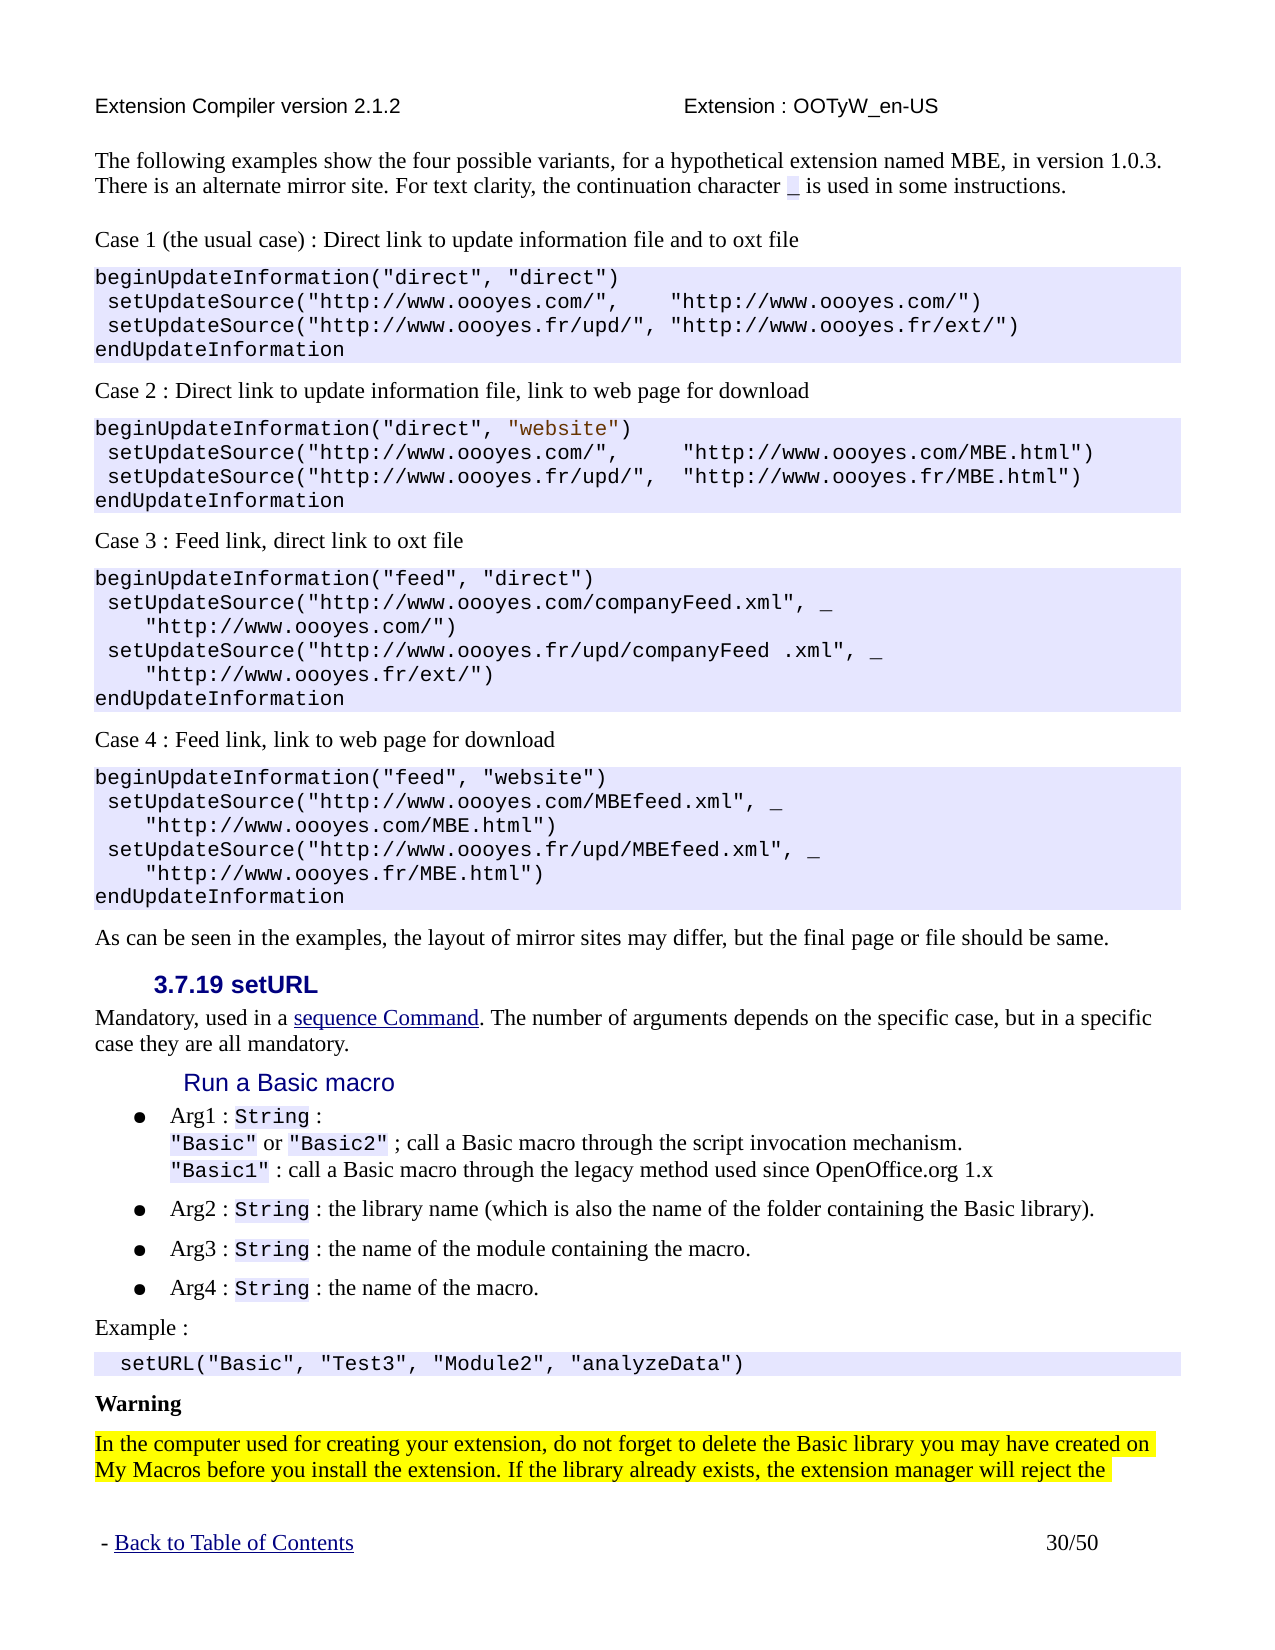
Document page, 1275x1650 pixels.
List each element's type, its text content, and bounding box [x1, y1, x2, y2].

text Case 1 (the usual case) : Direct link to update information file and to oxt file [94, 227, 1181, 253]
list Arg4 : String : the name of the macro. [132, 1275, 1181, 1302]
text beginUpdateInformation("direct", "direct") [94, 267, 1181, 291]
text "http://www.oooyes.com/MBE.html") [94, 814, 1181, 838]
text Example : [94, 1314, 1181, 1340]
text beginUpdateInformation("feed", "website") [94, 767, 1181, 791]
text beginUpdateInformation("direct", "website") [619, 418, 1181, 442]
subtitle Run a Basic macro [183, 1068, 1181, 1097]
text endUpdateInformation [94, 688, 1181, 712]
text setUpdateSource("http://www.oooyes.com/MBEfeed.xml", _ [94, 791, 1181, 814]
text "http://www.oooyes.fr/MBE.html") [94, 862, 1181, 886]
text setUpdateSource("http://www.oooyes.com/", "http://www.oooyes.com/MBE.html") [94, 442, 1181, 466]
text beginUpdateInformation("direct", "website") [94, 418, 507, 442]
text As can be seen in the examples, the layout of mirror sites may differ, but the final page or file should be same. [94, 925, 1181, 951]
text "http://www.oooyes.fr/ext/") [94, 664, 1181, 688]
text setUpdateSource("http://www.oooyes.com/companyFeed.xml", _ [94, 592, 1181, 616]
text Mandatory, used in a sequence Command. The number of arguments depends on the specific case, but in a specific case they are all mandatory. [94, 1005, 1181, 1056]
text The following examples show the four possible variants, for a hypothetical extension named MBE, in version 1.0.3. There is an alternate mirror site. For text clarity, the continuation character _ is used in some instructions. [94, 147, 1181, 200]
text setUpdateSource("http://www.oooyes.fr/upd/", "http://www.oooyes.fr/ext/") [94, 315, 1181, 339]
list Arg3 : String : the name of the module containing the macro. [132, 1235, 1181, 1262]
subtitle setURL [153, 971, 1181, 999]
text setUpdateSource("http://www.oooyes.com/", "http://www.oooyes.com/") [94, 291, 1181, 315]
text Case 3 : Feed link, direct link to oxt file [94, 528, 1181, 554]
text setUpdateSource("http://www.oooyes.fr/upd/", "http://www.oooyes.fr/MBE.html") [94, 466, 1181, 489]
text endUpdateInformation [94, 489, 1181, 513]
text setUpdateSource("http://www.oooyes.fr/upd/MBEfeed.xml", _ [94, 838, 1181, 862]
text Case 4 : Feed link, link to web page for download [94, 727, 1181, 752]
text Case 2 : Direct link to update information file, link to web page for download [94, 378, 1181, 403]
text setURL("Basic", "Test3", "Module2", "analyzeData") [94, 1352, 1181, 1376]
text endUpdateInformation [94, 339, 1181, 363]
text endUpdateInformation [94, 886, 1181, 910]
text In the computer used for creating your extension, do not forget to delete the Basic library you may have created on My Macros before you install the extension. If the library already exists, the extension manager will reject the [94, 1431, 1181, 1482]
text Warning [94, 1391, 1181, 1416]
text setUpdateSource("http://www.oooyes.fr/upd/companyFeed .xml", _ [94, 640, 1181, 664]
text "http://www.oooyes.com/") [94, 616, 1181, 640]
list Arg2 : String : the library name (which is also the name of the folder containing the Basic library). [132, 1196, 1181, 1223]
text beginUpdateInformation("feed", "direct") [94, 568, 1181, 592]
list Arg1 : String : "Basic" or "Basic2" ; call a Basic macro through the script invocation mechanism. "Basic1" : call a Basic macro through the legacy method used since OpenOffice.org 1.x [132, 1102, 1181, 1183]
